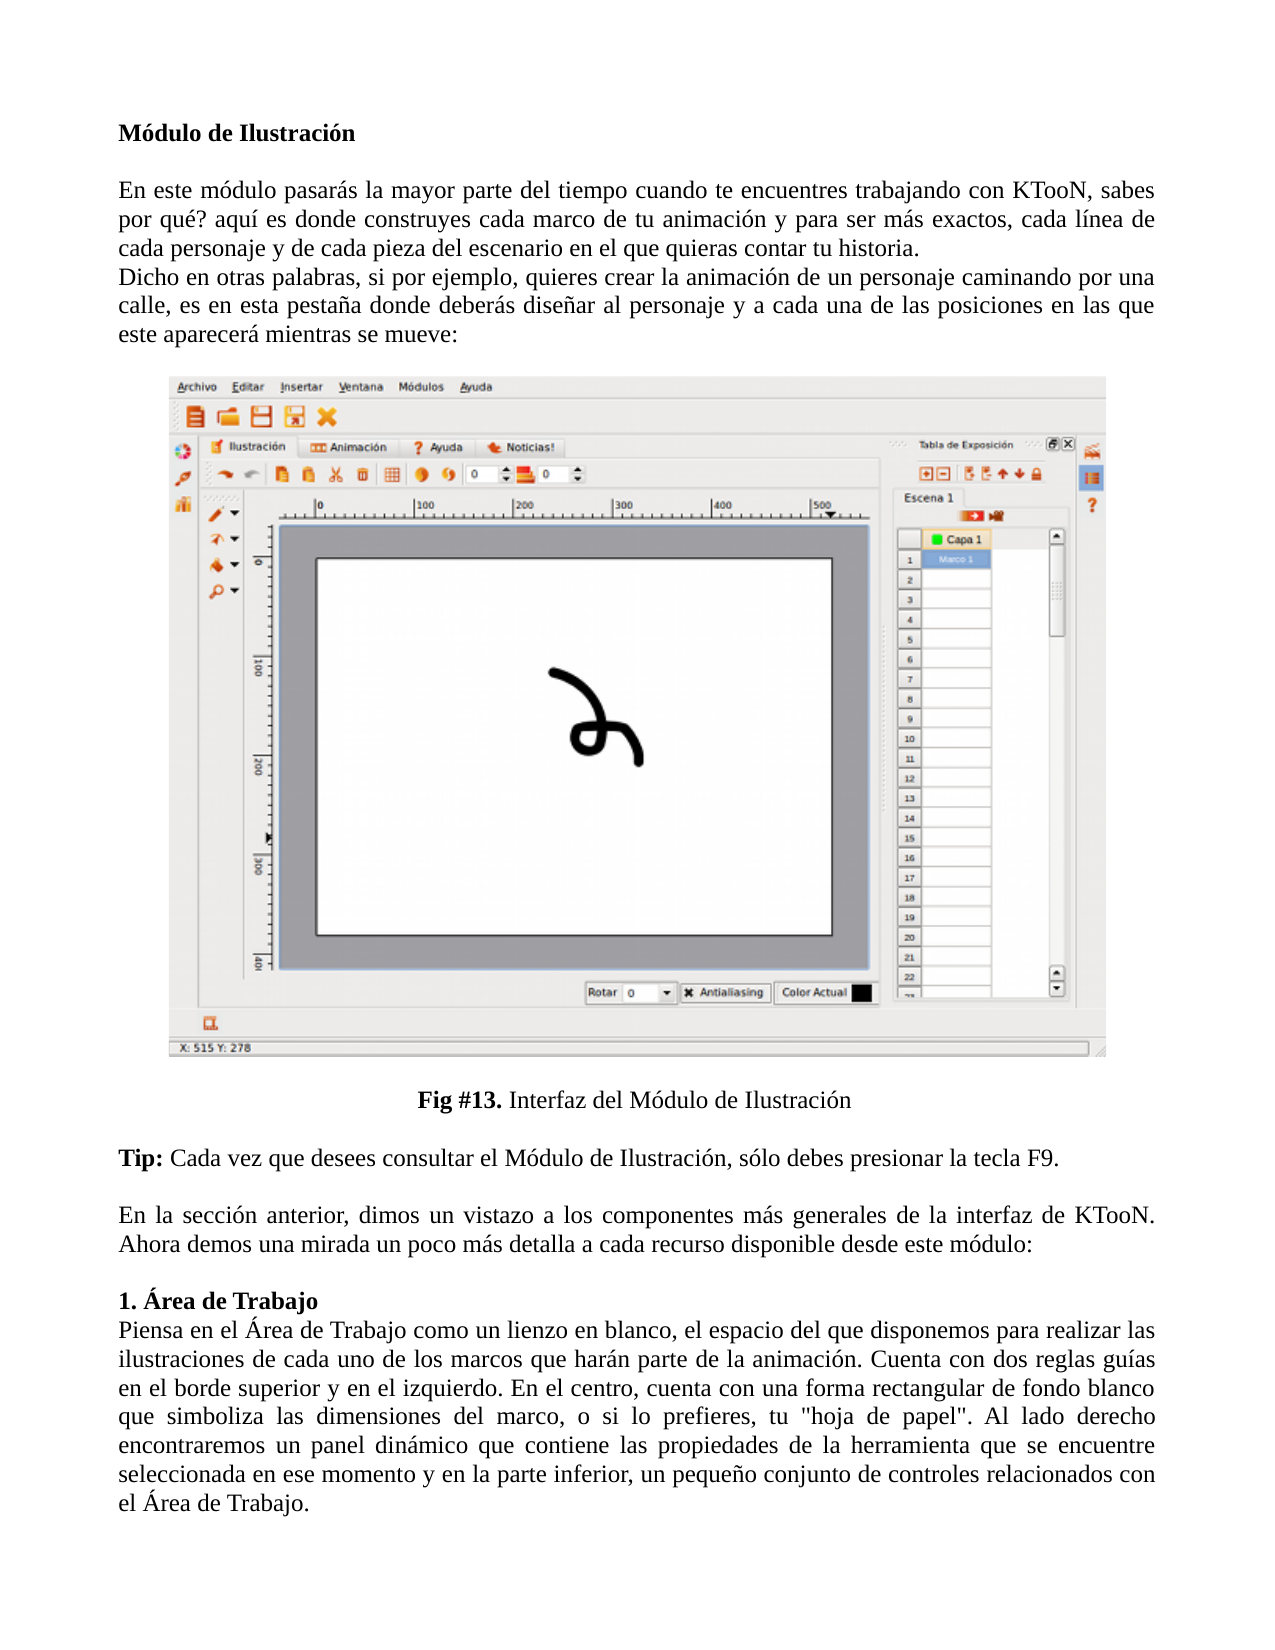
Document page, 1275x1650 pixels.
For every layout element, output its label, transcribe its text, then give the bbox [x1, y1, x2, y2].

text Dicho en otras palabras, si por ejemplo, quieres crear la animación de un personaje caminando por una calle, es en esta pestaña donde deberás diseñar al personaje y a cada una de las posiciones en las que este aparecerá mientras se mueve: [118, 262, 1157, 348]
text En este módulo pasarás la mayor parte del tiempo cuando te encuentres trabajando con KTooN, sabes por qué? aquí es donde construyes cada marco de tu animación y para ser más exactos, cada línea de cada personaje y de cada pieza del escenario en el que quieras contar tu historia. [118, 176, 1157, 262]
text 1. Área de Trabajo [118, 1286, 1157, 1315]
text Tip: Cada vez que desees consultar el Módulo de Ilustración, sólo debes presionar la tecla F9. [118, 1143, 1157, 1171]
text Piensa en el Área de Trabajo como un lienzo en blanco, el espacio del que disponemos para realizar las ilustraciones de cada uno de los marcos que harán parte de la animación. Cuenta con dos reglas guías en el borde superior y en el izquierdo. En el centro, cuenta con una forma rectangular de fondo blanco que simboliza las dimensiones del marco, o si lo prefieres, tu "hoja de papel". Al lado derecho encontraremos un panel dinámico que contiene las propiedades de la herramienta que se encuentre seleccionada en ese momento y en la parte inferior, un pequeño conjunto de controles relacionados con el Área de Trabajo. [118, 1315, 1157, 1516]
text En la sección anterior, dimos un vistazo a los componentes más generales de la interfaz de KTooN. Ahora demos una mirada un poco más detalla a cada recurso disponible desde este módulo: [118, 1200, 1157, 1258]
text Módulo de Ilustración [118, 118, 1157, 147]
text Fig #13. Interfaz del Módulo de Ilustración [118, 1085, 1157, 1114]
picture [168, 376, 1107, 1057]
